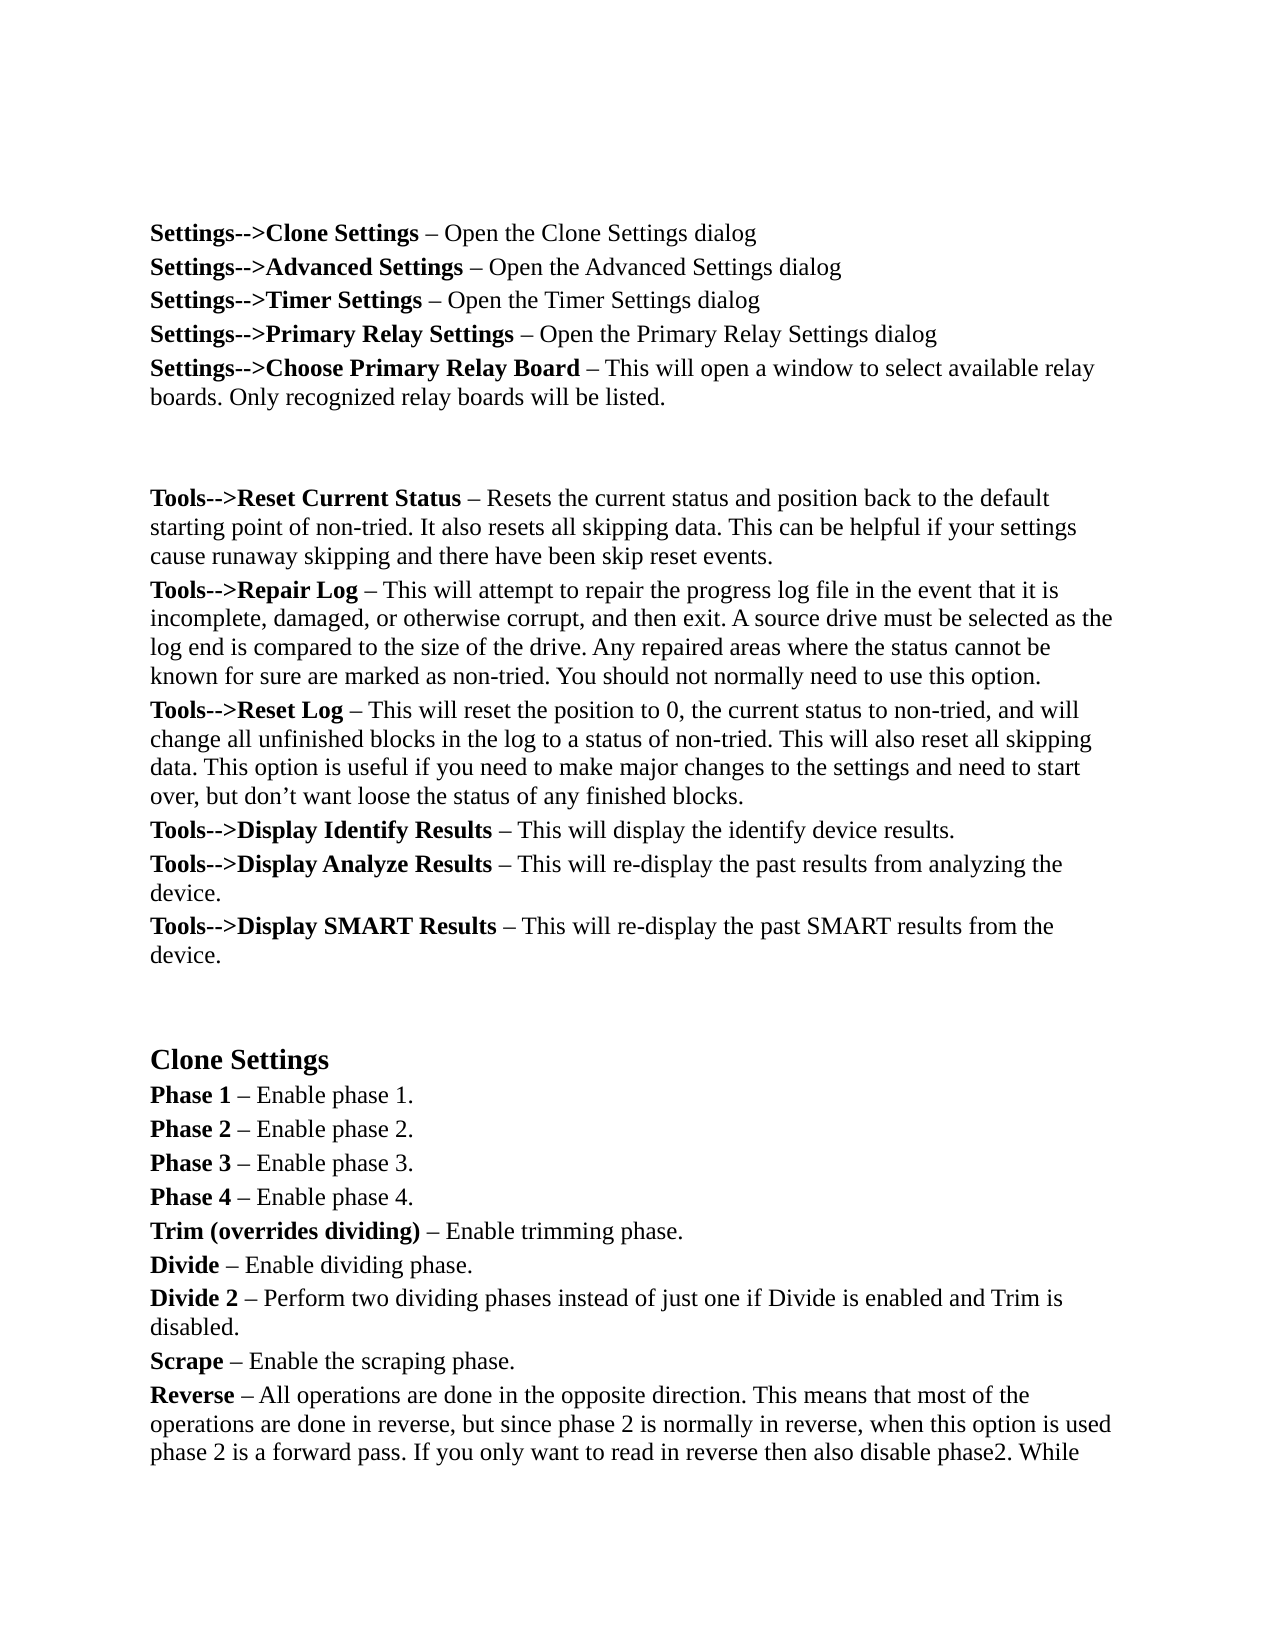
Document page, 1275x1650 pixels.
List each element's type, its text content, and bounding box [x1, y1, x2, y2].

text Trim (overrides dividing) – Enable trimming phase. [150, 1216, 1125, 1244]
text Settings-->Timer Settings – Open the Timer Settings dialog [150, 285, 1125, 314]
text Tools-->Repair Log – This will attempt to repair the progress log file in the event that it is incomplete, damaged, or otherwise corrupt, and then exit. A source drive must be selected as the log end is compared to the size of the drive. Any repaired areas where the status cannot be known for sure are marked as non-tried. You should not normally need to use this option. [150, 575, 1125, 690]
text Tools-->Reset Current Status – Resets the current status and position back to the default starting point of non-tried. It also resets all skipping data. This can be helpful if your settings cause runaway skipping and there have been skip reset events. [150, 483, 1125, 570]
text Settings-->Advanced Settings – Open the Advanced Settings dialog [150, 252, 1125, 280]
text Tools-->Display Identify Results – This will display the identify device results. [150, 815, 1125, 844]
text Phase 1 – Enable phase 1. [150, 1080, 1125, 1109]
text Tools-->Reset Log – This will reset the position to 0, the current status to non-tried, and will change all unfinished blocks in the log to a status of non-tried. This will also reset all skipping data. This option is useful if you need to make major changes to the settings and need to start over, but don’t want loose the status of any finished blocks. [150, 695, 1125, 810]
text Phase 3 – Enable phase 3. [150, 1148, 1125, 1177]
text Clone Settings [150, 1042, 1125, 1075]
text Settings-->Primary Relay Settings – Open the Primary Relay Settings dialog [150, 319, 1125, 348]
text Divide 2 – Perform two dividing phases instead of just one if Divide is enabled and Trim is disabled. [150, 1283, 1125, 1341]
text Reverse – All operations are done in the opposite direction. This means that most of the operations are done in reverse, but since phase 2 is normally in reverse, when this option is used phase 2 is a forward pass. If you only want to read in reverse then also disable phase2. While [150, 1380, 1125, 1466]
text Scrape – Enable the scraping phase. [150, 1346, 1125, 1375]
text Phase 4 – Enable phase 4. [150, 1182, 1125, 1211]
text Tools-->Display SMART Results – This will re-display the past SMART results from the device. [150, 911, 1125, 969]
text Tools-->Display Analyze Results – This will re-display the past results from analyzing the device. [150, 849, 1125, 906]
text Divide – Enable dividing phase. [150, 1250, 1125, 1278]
text Settings-->Choose Primary Relay Board – This will open a window to select available relay boards. Only recognized relay boards will be listed. [150, 353, 1125, 411]
text Phase 2 – Enable phase 2. [150, 1114, 1125, 1143]
text Settings-->Clone Settings – Open the Clone Settings dialog [150, 218, 1125, 246]
